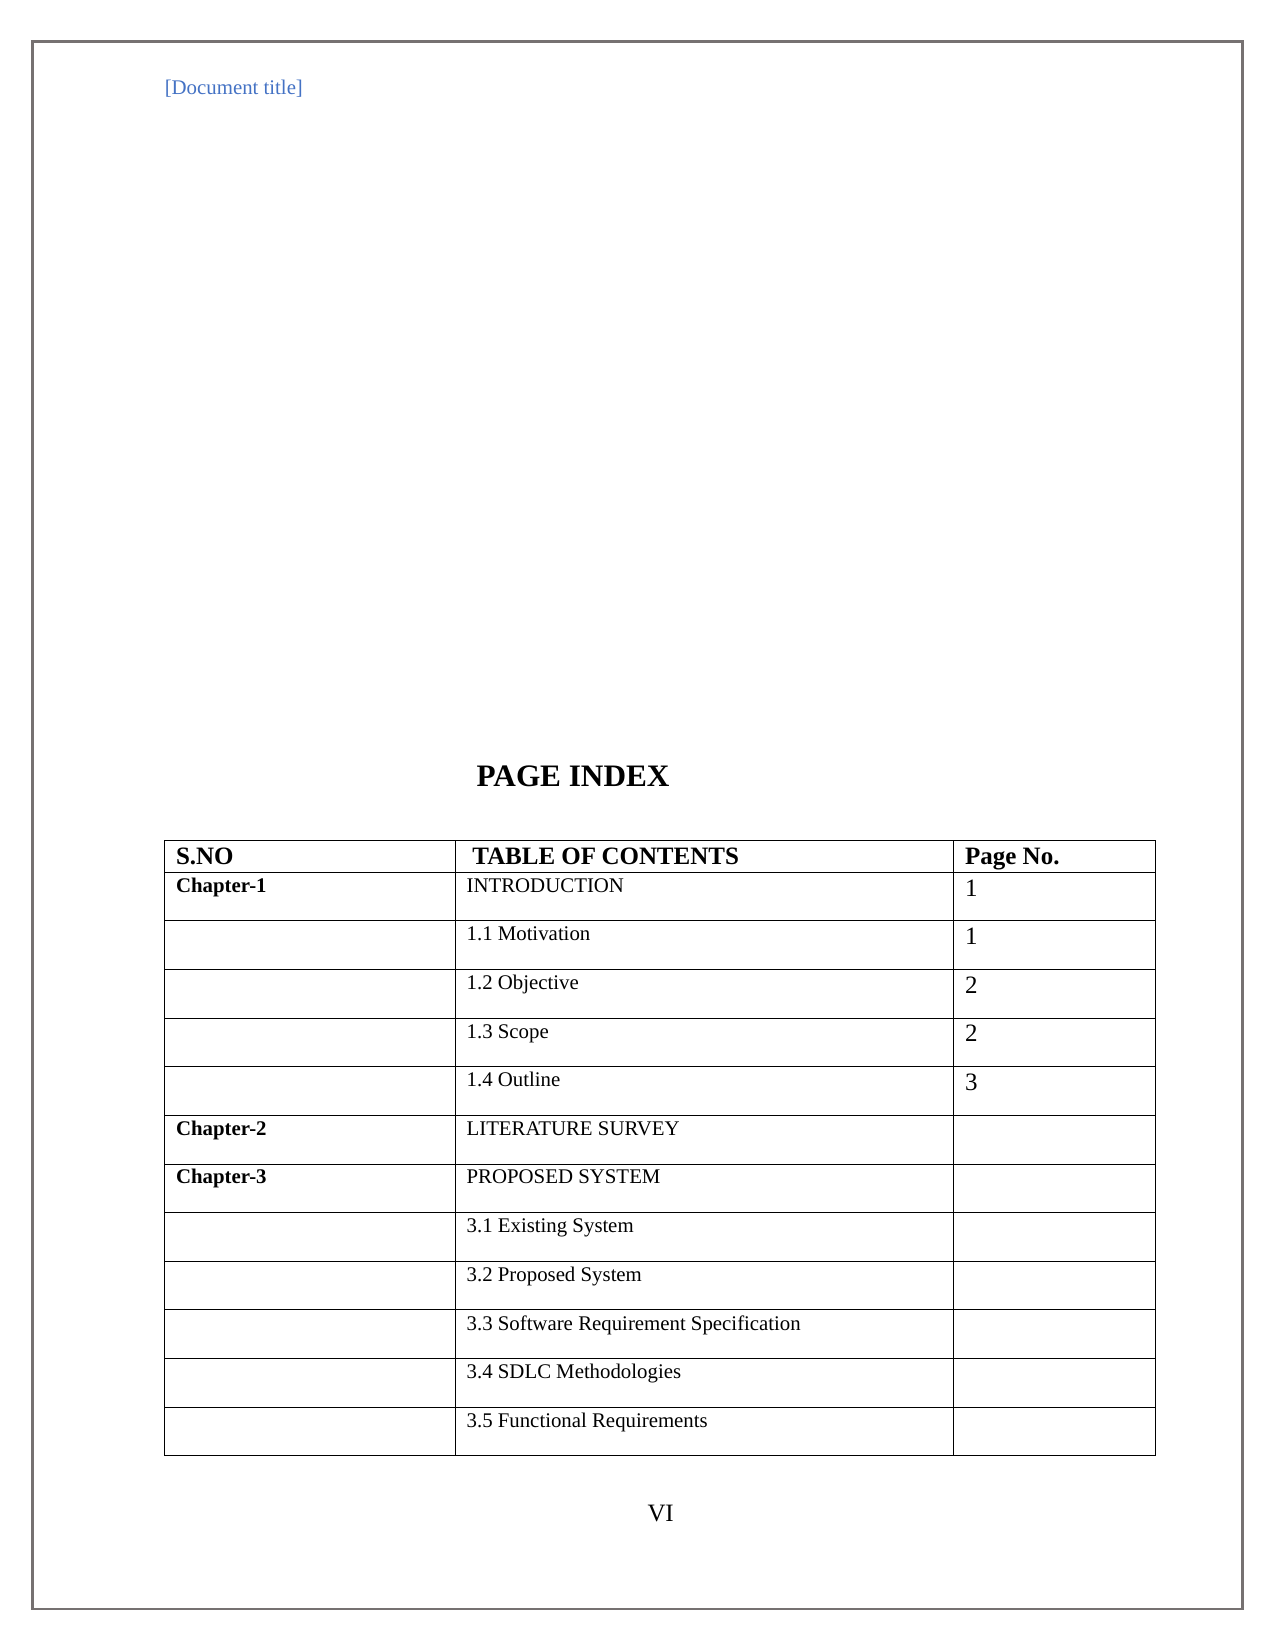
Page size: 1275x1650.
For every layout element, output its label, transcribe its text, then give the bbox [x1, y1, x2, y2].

table_cell [165, 1262, 455, 1309]
table_cell 3.2 Proposed System [456, 1262, 953, 1309]
table_cell 3.5 Functional Requirements [456, 1408, 953, 1455]
table_cell [954, 1213, 1155, 1261]
table_cell 1.4 Outline [456, 1067, 953, 1115]
table_cell 1.2 Objective [456, 970, 953, 1017]
table_cell Chapter-2 [165, 1116, 455, 1163]
table_cell [954, 1262, 1155, 1309]
table_cell 1 [954, 921, 1155, 969]
table_cell Chapter-1 [165, 873, 455, 920]
table_cell [954, 1165, 1155, 1212]
table_cell LITERATURE SURVEY [456, 1116, 953, 1163]
table_cell 2 [954, 970, 1155, 1017]
table_cell [954, 1310, 1155, 1358]
table_cell [954, 1359, 1155, 1407]
table_cell [165, 1310, 455, 1358]
table_cell INTRODUCTION [456, 873, 953, 920]
table_cell [165, 1408, 455, 1455]
table_cell [165, 1213, 455, 1261]
table_cell 3 [954, 1067, 1155, 1115]
table_cell PROPOSED SYSTEM [456, 1165, 953, 1212]
table_cell [954, 1408, 1155, 1455]
table_cell [165, 1359, 455, 1407]
table_header S.NO [165, 841, 455, 872]
table_cell [165, 1019, 455, 1066]
table_cell [165, 1067, 455, 1115]
table_header TABLE OF CONTENTS [456, 841, 953, 872]
table_cell [165, 970, 455, 1017]
table_cell 3.1 Existing System [456, 1213, 953, 1261]
table_cell 1.3 Scope [456, 1019, 953, 1066]
table_cell 1.1 Motivation [456, 921, 953, 969]
table_cell [954, 1116, 1155, 1163]
table_cell 3.3 Software Requirement Specification [456, 1310, 953, 1358]
subtitle PAGE INDEX [164, 757, 1156, 793]
table_cell [165, 921, 455, 969]
table_cell 2 [954, 1019, 1155, 1066]
table_cell 1 [954, 873, 1155, 920]
table_cell 3.4 SDLC Methodologies [456, 1359, 953, 1407]
table_header Page No. [954, 841, 1155, 872]
table_cell Chapter-3 [165, 1165, 455, 1212]
